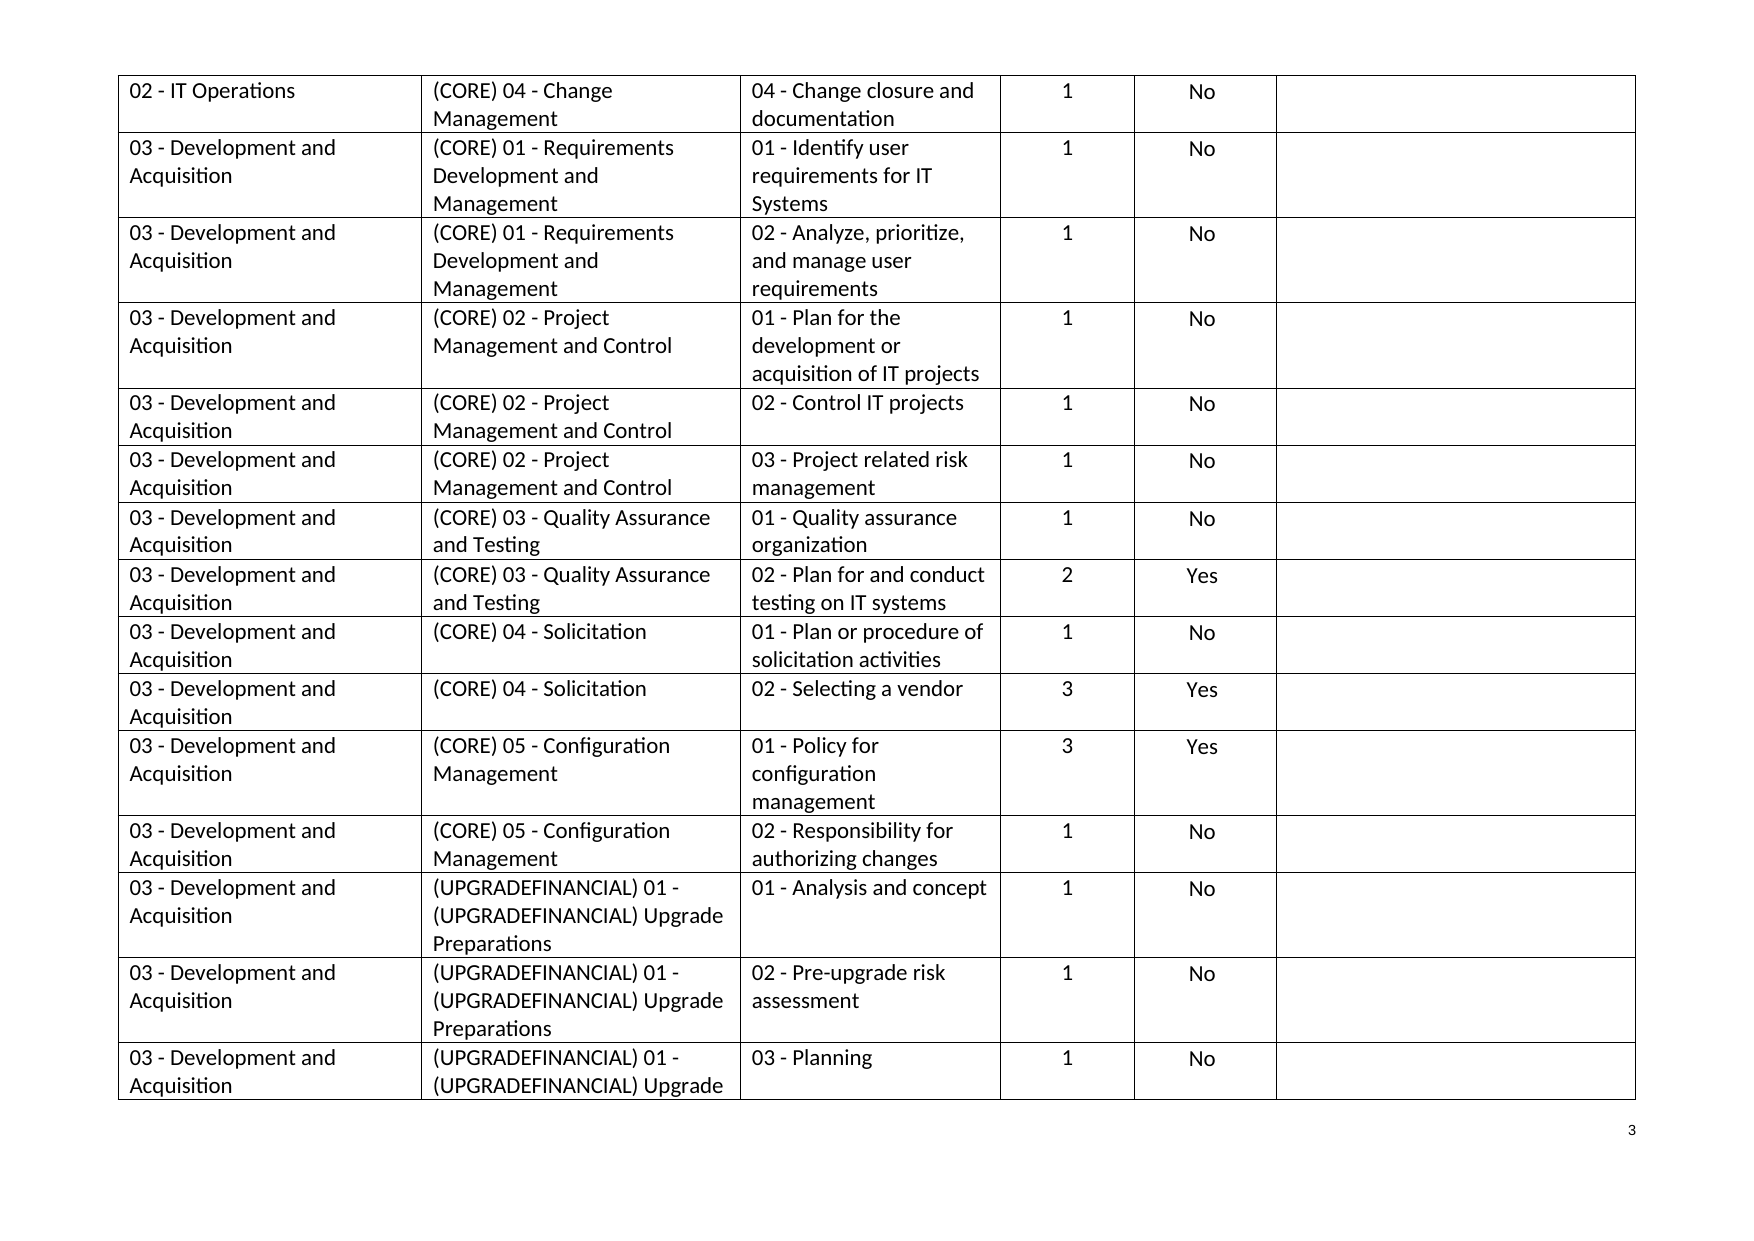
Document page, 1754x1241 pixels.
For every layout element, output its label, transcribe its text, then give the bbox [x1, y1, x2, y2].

table_cell 1 [1001, 503, 1134, 559]
table_cell 02 - Responsibility for authorizing changes [741, 816, 1000, 872]
table_cell [1277, 560, 1635, 616]
table_cell (UPGRADEFINANCIAL) 01 - (UPGRADEFINANCIAL) Upgrade Preparations [422, 873, 740, 957]
table_cell No [1135, 1043, 1276, 1099]
table_cell (CORE) 01 - Requirements Development and Management [422, 133, 740, 217]
table_cell (CORE) 03 - Quality Assurance and Testing [422, 503, 740, 559]
table_cell 01 - Policy for configuration management [741, 731, 1000, 815]
table_cell 1 [1001, 1043, 1134, 1099]
table_cell 01 - Analysis and concept [741, 873, 1000, 957]
table_cell [1277, 218, 1635, 302]
table_cell 02 - IT Operations [119, 76, 421, 132]
table_cell 03 - Development and Acquisition [119, 816, 421, 872]
table_cell (CORE) 04 - Solicitation [422, 617, 740, 673]
table_cell 03 - Development and Acquisition [119, 873, 421, 957]
table_cell 1 [1001, 446, 1134, 502]
table_cell No [1135, 816, 1276, 872]
table_cell 1 [1001, 617, 1134, 673]
table_cell 1 [1001, 389, 1134, 444]
table_cell (CORE) 03 - Quality Assurance and Testing [422, 560, 740, 616]
table_cell (CORE) 05 - Configuration Management [422, 731, 740, 815]
table_cell [1277, 503, 1635, 559]
table_cell 03 - Development and Acquisition [119, 617, 421, 673]
table_cell 03 - Development and Acquisition [119, 958, 421, 1042]
table_cell 01 - Quality assurance organization [741, 503, 1000, 559]
table_cell [1277, 446, 1635, 502]
table_cell 03 - Development and Acquisition [119, 133, 421, 217]
table_cell 02 - Control IT projects [741, 389, 1000, 444]
table_cell 3 [1001, 674, 1134, 730]
table_cell No [1135, 133, 1276, 217]
table_cell Yes [1135, 674, 1276, 730]
table_cell 02 - Pre-upgrade risk assessment [741, 958, 1000, 1042]
table_cell 1 [1001, 76, 1134, 132]
table_cell No [1135, 218, 1276, 302]
table_cell 1 [1001, 816, 1134, 872]
table_cell 03 - Development and Acquisition [119, 389, 421, 444]
table_cell (CORE) 02 - Project Management and Control [422, 446, 740, 502]
table_cell [1277, 873, 1635, 957]
table_cell 1 [1001, 958, 1134, 1042]
table_cell (CORE) 05 - Configuration Management [422, 816, 740, 872]
table_cell 03 - Development and Acquisition [119, 303, 421, 387]
table_cell 02 - Selecting a vendor [741, 674, 1000, 730]
table_cell 01 - Identify user requirements for IT Systems [741, 133, 1000, 217]
table_cell 01 - Plan or procedure of solicitation activities [741, 617, 1000, 673]
table_cell [1277, 76, 1635, 132]
table_cell (CORE) 04 - Solicitation [422, 674, 740, 730]
table_cell [1277, 1043, 1635, 1099]
table_cell [1277, 674, 1635, 730]
table_cell No [1135, 958, 1276, 1042]
table_cell 1 [1001, 218, 1134, 302]
table_cell (UPGRADEFINANCIAL) 01 - (UPGRADEFINANCIAL) Upgrade [422, 1043, 740, 1099]
table_cell 03 - Planning [741, 1043, 1000, 1099]
table_cell (CORE) 02 - Project Management and Control [422, 303, 740, 387]
table_cell 02 - Plan for and conduct testing on IT systems [741, 560, 1000, 616]
table_cell [1277, 389, 1635, 444]
table_cell (CORE) 04 - Change Management [422, 76, 740, 132]
table_cell No [1135, 446, 1276, 502]
table_cell Yes [1135, 560, 1276, 616]
table_cell 1 [1001, 873, 1134, 957]
table_cell No [1135, 303, 1276, 387]
table_cell 03 - Development and Acquisition [119, 218, 421, 302]
table_cell 2 [1001, 560, 1134, 616]
table_cell No [1135, 389, 1276, 444]
table_cell [1277, 958, 1635, 1042]
table_cell 03 - Development and Acquisition [119, 446, 421, 502]
table_cell [1277, 133, 1635, 217]
table_cell 03 - Project related risk management [741, 446, 1000, 502]
table_cell 1 [1001, 303, 1134, 387]
table_cell No [1135, 76, 1276, 132]
table_cell (CORE) 02 - Project Management and Control [422, 389, 740, 444]
table_cell 04 - Change closure and documentation [741, 76, 1000, 132]
table_cell [1277, 617, 1635, 673]
table_cell (UPGRADEFINANCIAL) 01 - (UPGRADEFINANCIAL) Upgrade Preparations [422, 958, 740, 1042]
table_cell 03 - Development and Acquisition [119, 1043, 421, 1099]
table_cell 1 [1001, 133, 1134, 217]
table_cell [1277, 816, 1635, 872]
table_cell [1277, 731, 1635, 815]
table_cell 3 [1001, 731, 1134, 815]
table_cell 03 - Development and Acquisition [119, 674, 421, 730]
table_cell 03 - Development and Acquisition [119, 560, 421, 616]
table_cell Yes [1135, 731, 1276, 815]
table_cell No [1135, 503, 1276, 559]
table_cell 03 - Development and Acquisition [119, 503, 421, 559]
table_cell No [1135, 873, 1276, 957]
table_cell (CORE) 01 - Requirements Development and Management [422, 218, 740, 302]
table_cell [1277, 303, 1635, 387]
table_cell No [1135, 617, 1276, 673]
table_cell 03 - Development and Acquisition [119, 731, 421, 815]
table_cell 02 - Analyze, prioritize, and manage user requirements [741, 218, 1000, 302]
table_cell 01 - Plan for the development or acquisition of IT projects [741, 303, 1000, 387]
